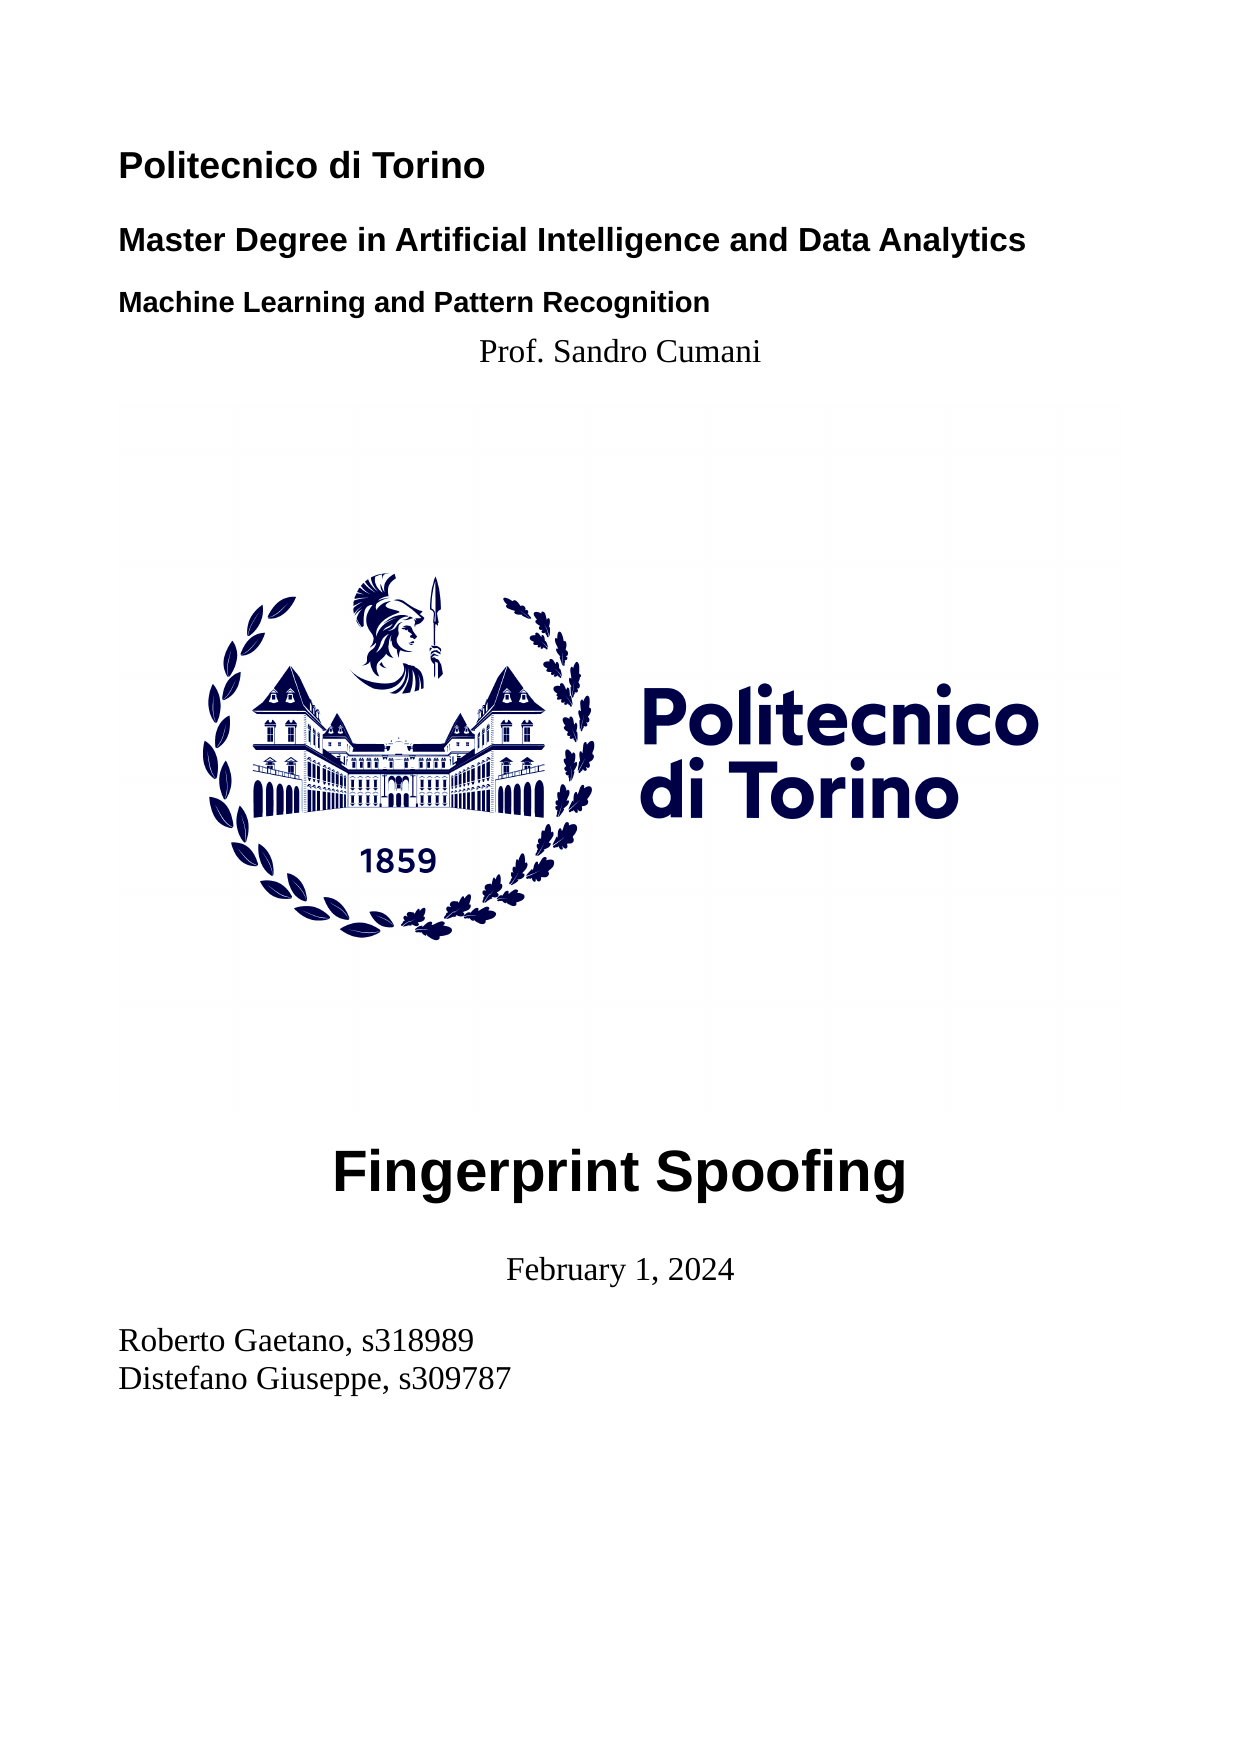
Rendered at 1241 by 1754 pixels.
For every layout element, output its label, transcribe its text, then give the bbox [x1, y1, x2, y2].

text February 1, 2024 [118, 1249, 1122, 1287]
subtitle Politecnico di Torino [118, 143, 1122, 186]
picture [118, 402, 1123, 1112]
text Distefano Giuseppe, s309787 [118, 1358, 1122, 1397]
subtitle Machine Learning and Pattern Recognition [118, 285, 1122, 319]
subtitle Master Degree in Artificial Intelligence and Data Analytics [118, 219, 1122, 258]
text Roberto Gaetano, s318989 [118, 1320, 1122, 1358]
text Prof. Sandro Cumani [118, 331, 1122, 369]
title Fingerprint Spoofing [118, 1137, 1122, 1204]
